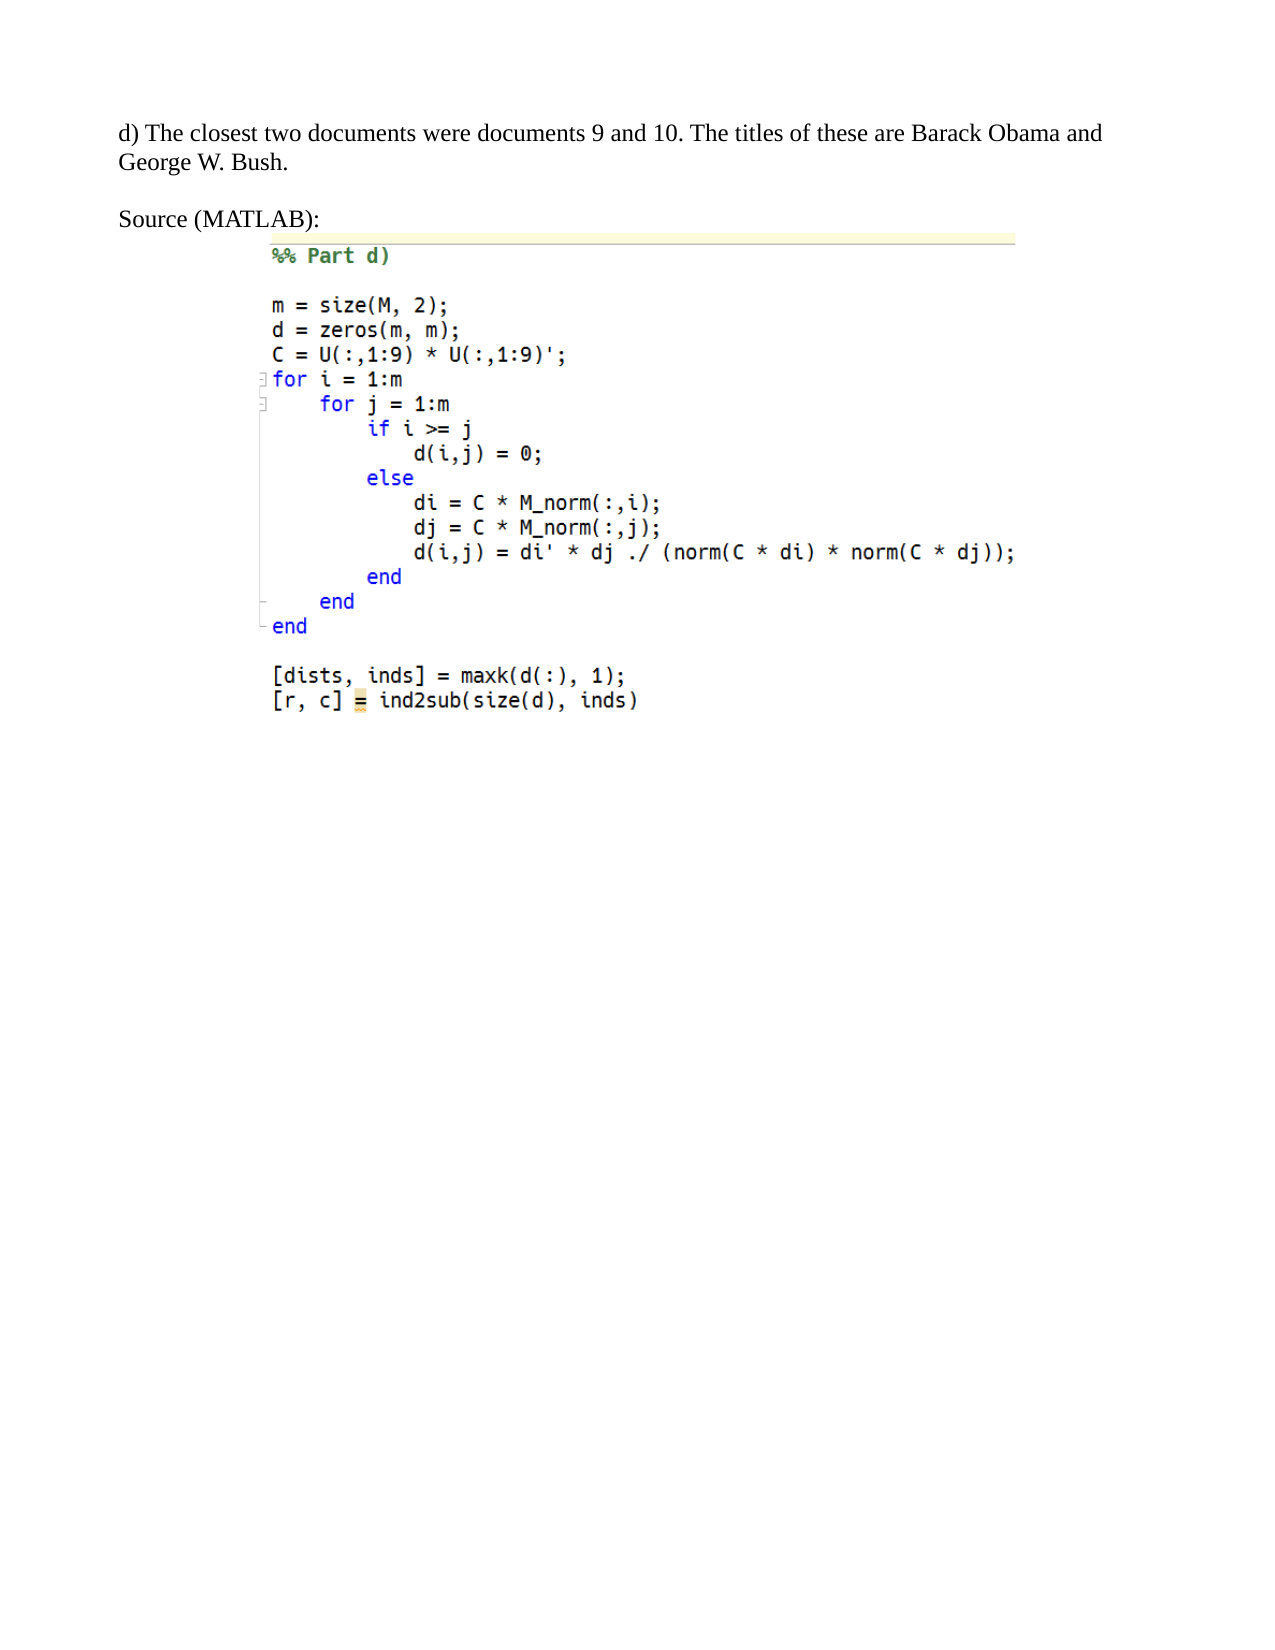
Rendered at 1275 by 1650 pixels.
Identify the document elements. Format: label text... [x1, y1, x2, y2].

picture [259, 233, 1016, 714]
text d) The closest two documents were documents 9 and 10. The titles of these are Barack Obama and George W. Bush. [118, 118, 1157, 176]
text Source (MATLAB): [118, 204, 1157, 233]
